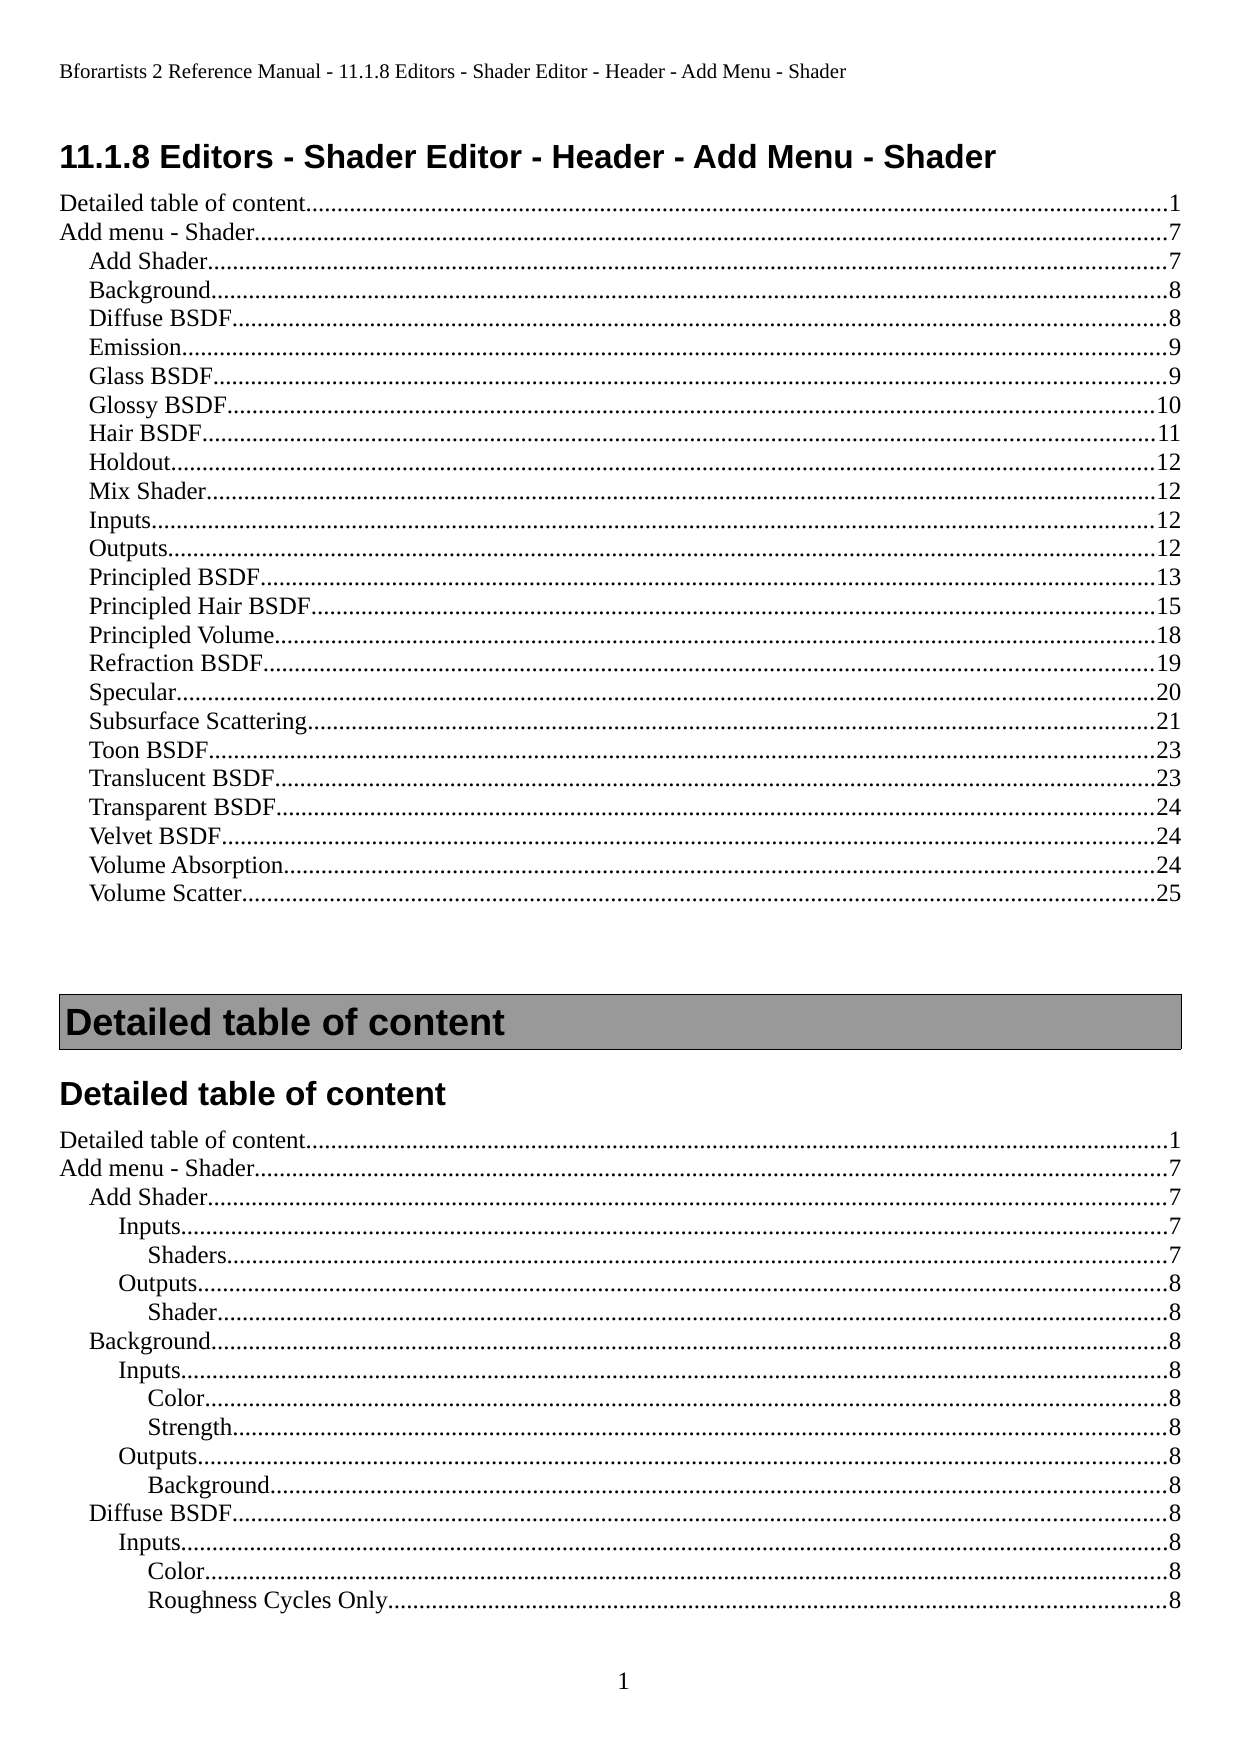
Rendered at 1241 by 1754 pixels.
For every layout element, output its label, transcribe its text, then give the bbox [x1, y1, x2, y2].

text Hair BSDF 11 [88, 418, 1181, 447]
text Glossy BSDF 10 [88, 390, 1181, 418]
text Inputs 8 [118, 1355, 1181, 1383]
text Add Shader 7 [88, 246, 1181, 275]
text Subsurface Scattering 21 [88, 706, 1181, 735]
text Principled Volume 18 [88, 620, 1181, 648]
table_header Detailed table of content [60, 995, 1181, 1049]
text Add Shader 7 [88, 1182, 1181, 1211]
subtitle Detailed table of content [59, 1074, 1181, 1112]
text Roughness Cycles Only 8 [147, 1585, 1181, 1613]
text Principled Hair BSDF 15 [88, 591, 1181, 620]
text Translucent BSDF 23 [88, 763, 1181, 792]
text Add menu - Shader 7 [59, 217, 1181, 246]
text Inputs 7 [118, 1211, 1181, 1240]
text Outputs 12 [88, 533, 1181, 562]
text Velvet BSDF 24 [88, 821, 1181, 850]
text Strength 8 [147, 1412, 1181, 1441]
text Shaders 7 [147, 1240, 1181, 1268]
text Outputs 8 [118, 1268, 1181, 1297]
text Background 8 [88, 1326, 1181, 1355]
text Diffuse BSDF 8 [88, 1498, 1181, 1527]
text Shader 8 [147, 1297, 1181, 1326]
text Add menu - Shader 7 [59, 1153, 1181, 1182]
text Diffuse BSDF 8 [88, 303, 1181, 332]
text Volume Scatter 25 [88, 878, 1181, 907]
text Mix Shader 12 [88, 476, 1181, 505]
text Background 8 [147, 1470, 1181, 1498]
text Inputs 12 [88, 505, 1181, 533]
text Detailed table of content 1 [59, 188, 1181, 217]
text Principled BSDF 13 [88, 562, 1181, 591]
text Color 8 [147, 1556, 1181, 1585]
text Refraction BSDF 19 [88, 648, 1181, 677]
text Glass BSDF 9 [88, 361, 1181, 390]
text Detailed table of content 1 [59, 1125, 1181, 1153]
text Transparent BSDF 24 [88, 792, 1181, 821]
text Color 8 [147, 1383, 1181, 1412]
text Emission 9 [88, 332, 1181, 361]
text Background 8 [88, 275, 1181, 303]
text Toon BSDF 23 [88, 735, 1181, 763]
text Holdout 12 [88, 447, 1181, 476]
text Inputs 8 [118, 1527, 1181, 1556]
subtitle 11.1.8 Editors - Shader Editor - Header - Add Menu - Shader [59, 138, 1181, 176]
text Specular 20 [88, 677, 1181, 706]
text Volume Absorption 24 [88, 850, 1181, 878]
text Outputs 8 [118, 1441, 1181, 1470]
